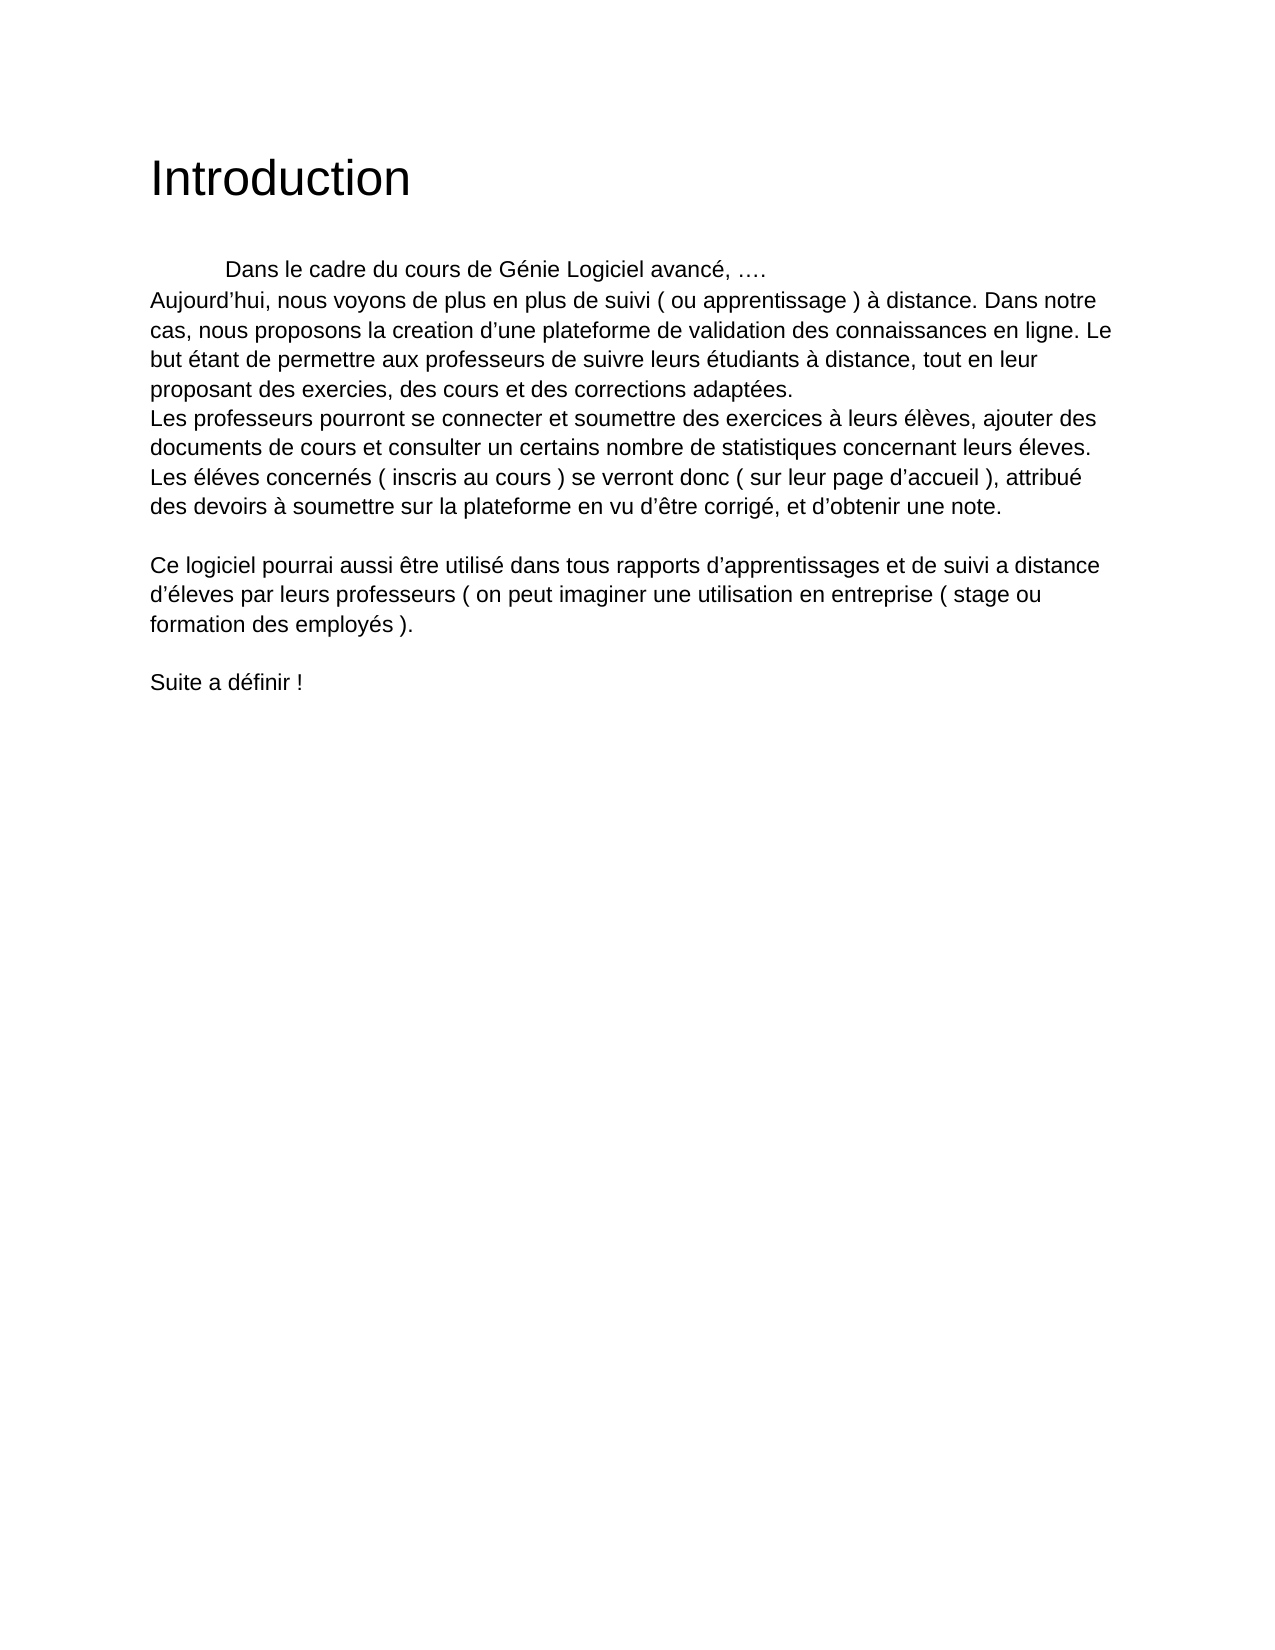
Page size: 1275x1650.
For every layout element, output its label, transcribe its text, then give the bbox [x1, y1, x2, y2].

text Ce logiciel pourrai aussi être utilisé dans tous rapports d’apprentissages et de suivi a distance d’éleves par leurs professeurs ( on peut imaginer une utilisation en entreprise ( stage ou formation des employés ). [150, 552, 1125, 637]
text Suite a définir ! [150, 670, 1125, 696]
text Aujourd’hui, nous voyons de plus en plus de suivi ( ou apprentissage ) à distance. Dans notre cas, nous proposons la creation d’une plateforme de validation des connaissances en ligne. Le but étant de permettre aux professeurs de suivre leurs étudiants à distance, tout en leur proposant des exercies, des cours et des corrections adaptées. [150, 288, 1125, 402]
text Introduction [150, 150, 1125, 206]
text Les professeurs pourront se connecter et soumettre des exercices à leurs élèves, ajouter des documents de cours et consulter un certains nombre de statistiques concernant leurs éleves. [150, 406, 1125, 461]
text Dans le cadre du cours de Génie Logiciel avancé, …. [150, 257, 1125, 283]
text Les éléves concernés ( inscris au cours ) se verront donc ( sur leur page d’accueil ), attribué des devoirs à soumettre sur la plateforme en vu d’être corrigé, et d’obtenir une note. [150, 464, 1125, 519]
